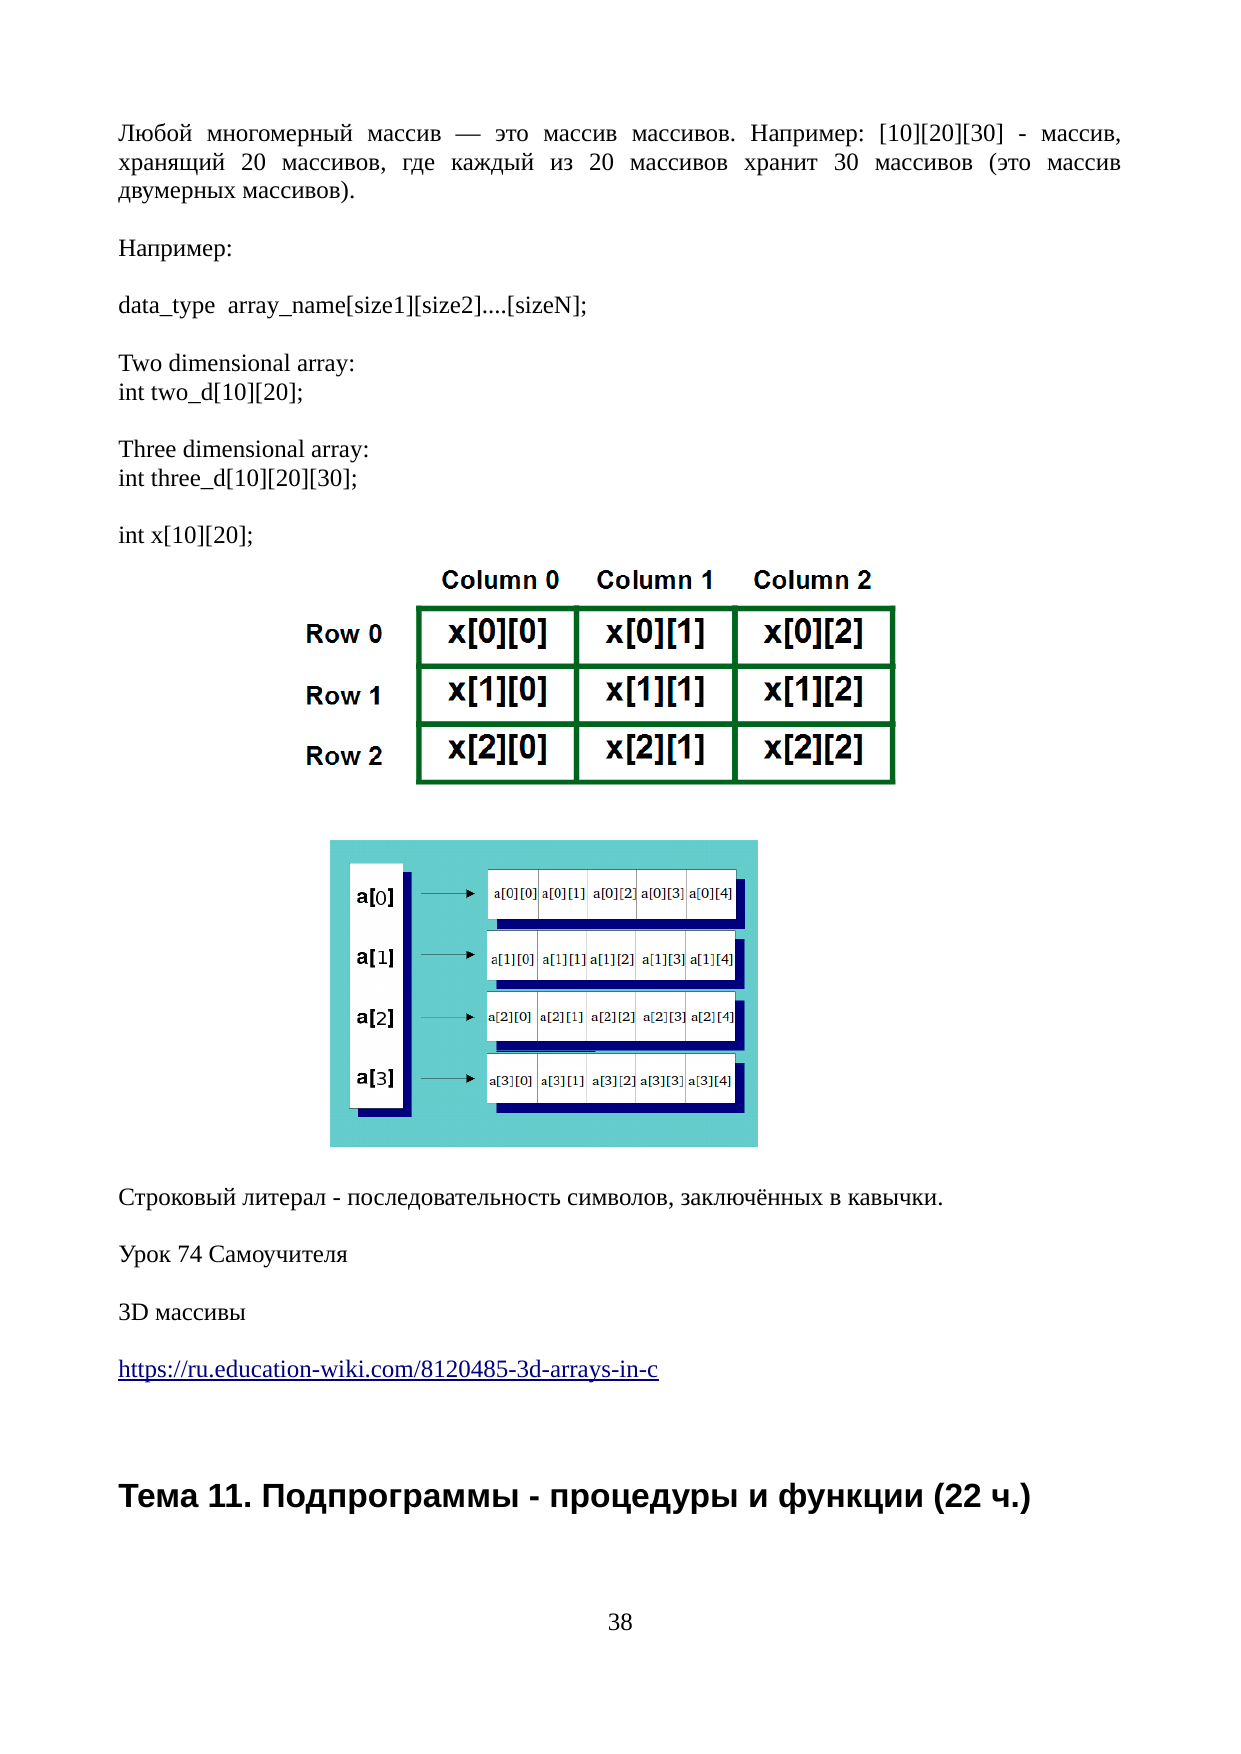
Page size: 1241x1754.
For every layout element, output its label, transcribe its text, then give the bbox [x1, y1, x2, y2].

text Three dimensional array: [118, 434, 1122, 463]
subtitle Тема 11. Подпрограммы - процедуры и функции (22 ч.) [118, 1476, 1122, 1514]
text Урок 74 Самоучителя [118, 1239, 1122, 1268]
picture [297, 559, 898, 789]
text https://ru.education-wiki.com/8120485-3d-arrays-in-c [118, 1354, 1122, 1383]
picture [327, 836, 914, 1149]
text Two dimensional array: [118, 348, 1122, 377]
text int x[10][20]; [118, 521, 1122, 549]
text Любой многомерный массив — это массив массивов. Например: [10][20][30] - массив, хранящий 20 массивов, где каждый из 20 массивов хранит 30 массивов (это массив двумерных массивов). [118, 118, 1122, 204]
text 3D массивы [118, 1297, 1122, 1326]
text data_type array_name[size1][size2]....[sizeN]; [118, 291, 1122, 319]
text int two_d[10][20]; [118, 377, 1122, 406]
text Строковый литерал - последовательность символов, заключённых в кавычки. [118, 1182, 1122, 1211]
text int three_d[10][20][30]; [118, 463, 1122, 492]
text Например: [118, 233, 1122, 262]
